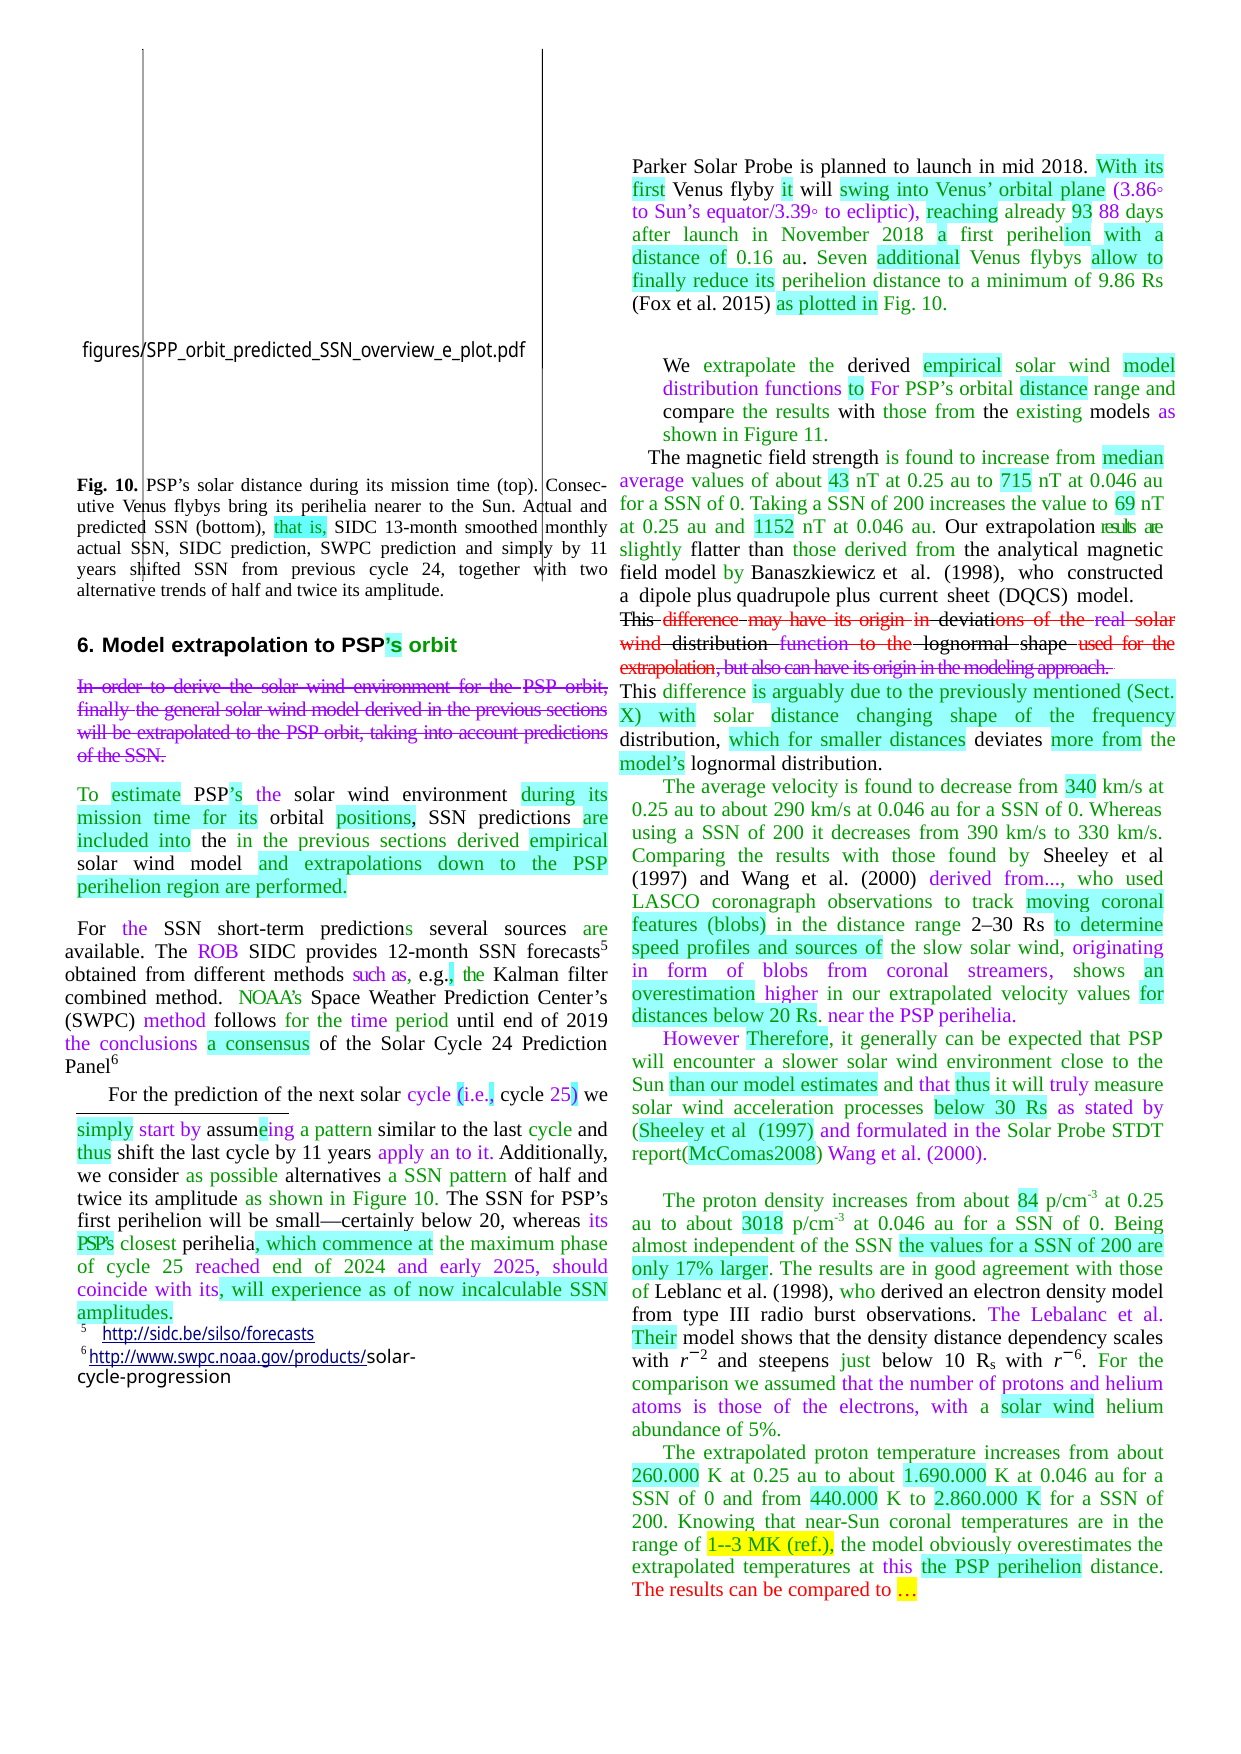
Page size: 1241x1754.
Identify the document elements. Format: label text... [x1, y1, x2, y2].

text To estimate PSP’s the solar wind environment during its mission time for its orbital positions, SSN predictions are included into the in the previous sections derived empirical solar wind model and extrapolations down to the PSP perihelion region are performed. [77, 783, 608, 898]
text The magnetic field strength is found to increase from median average values of about 43 nT at 0.25 au to 715 nT at 0.046 au for a SSN of 0. Taking a SSN of 200 increases the value to 69 nT at 0.25 au and 1152 nT at 0.046 au. Our extrapolation results are slightly flatter than those derived from the analytical magnetic field model by Banaszkiewicz et al. (1998), who constructed a dipole plus quadrupole plus current sheet (DQCS) model. [619, 446, 1164, 607]
text In order to derive the solar wind environment for the PSP orbit, finally the general solar wind model derived in the previous sections will be extrapolated to the PSP orbit, taking into account predictions of the SSN. [77, 734, 608, 767]
text The average velocity is found to decrease from 340 km/s at 0.25 au to about 290 km/s at 0.046 au for a SSN of 0. Whereas using a SSN of 200 it decreases from 390 km/s to 330 km/s. Comparing the results with those found by Sheeley et al (1997) and Wang et al. (2000) derived from..., who used LASCO coronagraph observations to track moving coronal features (blobs) in the distance range 2–30 Rs to determine speed profiles and sources of the slow solar wind, originating in form of blobs from coronal streamers, shows an overestimation higher in our extrapolated velocity values for distances below 20 Rs. near the PSP perihelia. [632, 775, 1164, 1027]
text This difference is arguably due to the previously mentioned (Sect. X) with solar distance changing shape of the frequency distribution, which for smaller distances deviates more from the model’s lognormal distribution. [619, 679, 1176, 775]
text Parker Solar Probe is planned to launch in mid 2018. With its first Venus flyby it will swing into Venus’ orbital plane (3.86◦ to Sun’s equator/3.39◦ to ecliptic), reaching already 93 88 days after launch in November 2018 a first perihelion with a distance of 0.16 au. Seven additional Venus flybys allow to finally reduce its perihelion distance to a minimum of 9.86 Rs (Fox et al. 2015) as plotted in Fig. 10. [632, 155, 1164, 315]
text 6 http://www.swpc.noaa.gov/products/solar-cycle-progression [77, 1346, 431, 1388]
text For the prediction of the next solar cycle (i.e., cycle 25) we simply start by assumeing a pattern similar to the last cycle and thus shift the last cycle by 11 years apply an to it. Additionally, we consider as possible alternatives a SSN pattern of half and twice its amplitude as shown in Figure 10. The SSN for PSP’s first perihelion will be small—certainly below 20, whereas its PSP’s closest perihelia, which commence at the maximum phase of cycle 25 reached end of 2024 and early 2025, should coincide with its, will experience as of now incalculable SSN amplitudes. [77, 1083, 608, 1324]
subtitle Model extrapolation to PSP’s orbit [77, 633, 548, 657]
text 5 http://sidc.be/silso/forecasts [81, 1324, 608, 1344]
text This difference may have its origin in deviations of the real solar wind distribution function to the lognormal shape used for the extrapolation, but also can have its origin in the modeling approach. [619, 607, 1176, 679]
text The extrapolated proton temperature increases from about 260.000 K at 0.25 au to about 1.690.000 K at 0.046 au for a SSN of 0 and from 440.000 K to 2.860.000 K for a SSN of 200. Knowing that near-Sun coronal temperatures are in the range of 1--3 MK (ref.), the model obviously overestimates the extrapolated temperatures at this the PSP perihelion distance. The results can be compared to … [632, 1441, 1164, 1601]
text figures/SPP_orbit_predicted_SSN_overview_e_plot.pdf [82, 344, 651, 361]
text The proton density increases from about 84 p/cm-3 at 0.25 au to about 3018 p/cm-3 at 0.046 au for a SSN of 0. Being almost independent of the SSN the values for a SSN of 200 are only 17% larger. The results are in good agreement with those of Leblanc et al. (1998), who derived an electron density model from type III radio burst observations. The Lebalanc et al. Their model shows that the density distance dependency scales with r−2 and steepens just below 10 Rs with r−6. For the comparison we assumed that the number of protons and helium atoms is those of the electrons, with a solar wind helium abundance of 5%. [632, 1189, 1164, 1441]
text In order to derive the solar wind environment for the PSP orbit, finally the general solar wind model derived in the previous sections will be extrapolated to the PSP orbit, taking into account predictions of the SSN. [77, 676, 608, 733]
text However Therefore, it generally can be expected that PSP will encounter a slower solar wind environment close to the Sun than our model estimates and that thus it will truly measure solar wind acceleration processes below 30 Rs as stated by (Sheeley et al (1997) and formulated in the Solar Probe STDT report(McComas2008) Wang et al. (2000). [632, 1027, 1164, 1165]
text For the SSN short-term predictions several sources are available. The ROB SIDC provides 12-month SSN forecasts5 obtained from different methods such as, e.g., the Kalman filter combined method. NOAA’s Space Weather Prediction Center’s (SWPC) method follows for the time period until end of 2019 the conclusions a consensus of the Solar Cycle 24 Prediction Panel6 [64, 917, 608, 1078]
text Fig. 10. PSP’s solar distance during its mission time (top). Consec- utive Venus flybys bring its perihelia nearer to the Sun. Actual and predicted SSN (bottom), that is, SIDC 13-month smoothed monthly actual SSN, SIDC prediction, SWPC prediction and simply by 11 years shifted SSN from previous cycle 24, together with two alternative trends of half and twice its amplitude. [77, 475, 608, 600]
text We extrapolate the derived empirical solar wind model distribution functions to For PSP’s orbital distance range and compare the results with those from the existing models as shown in Figure 11. [663, 354, 1176, 446]
